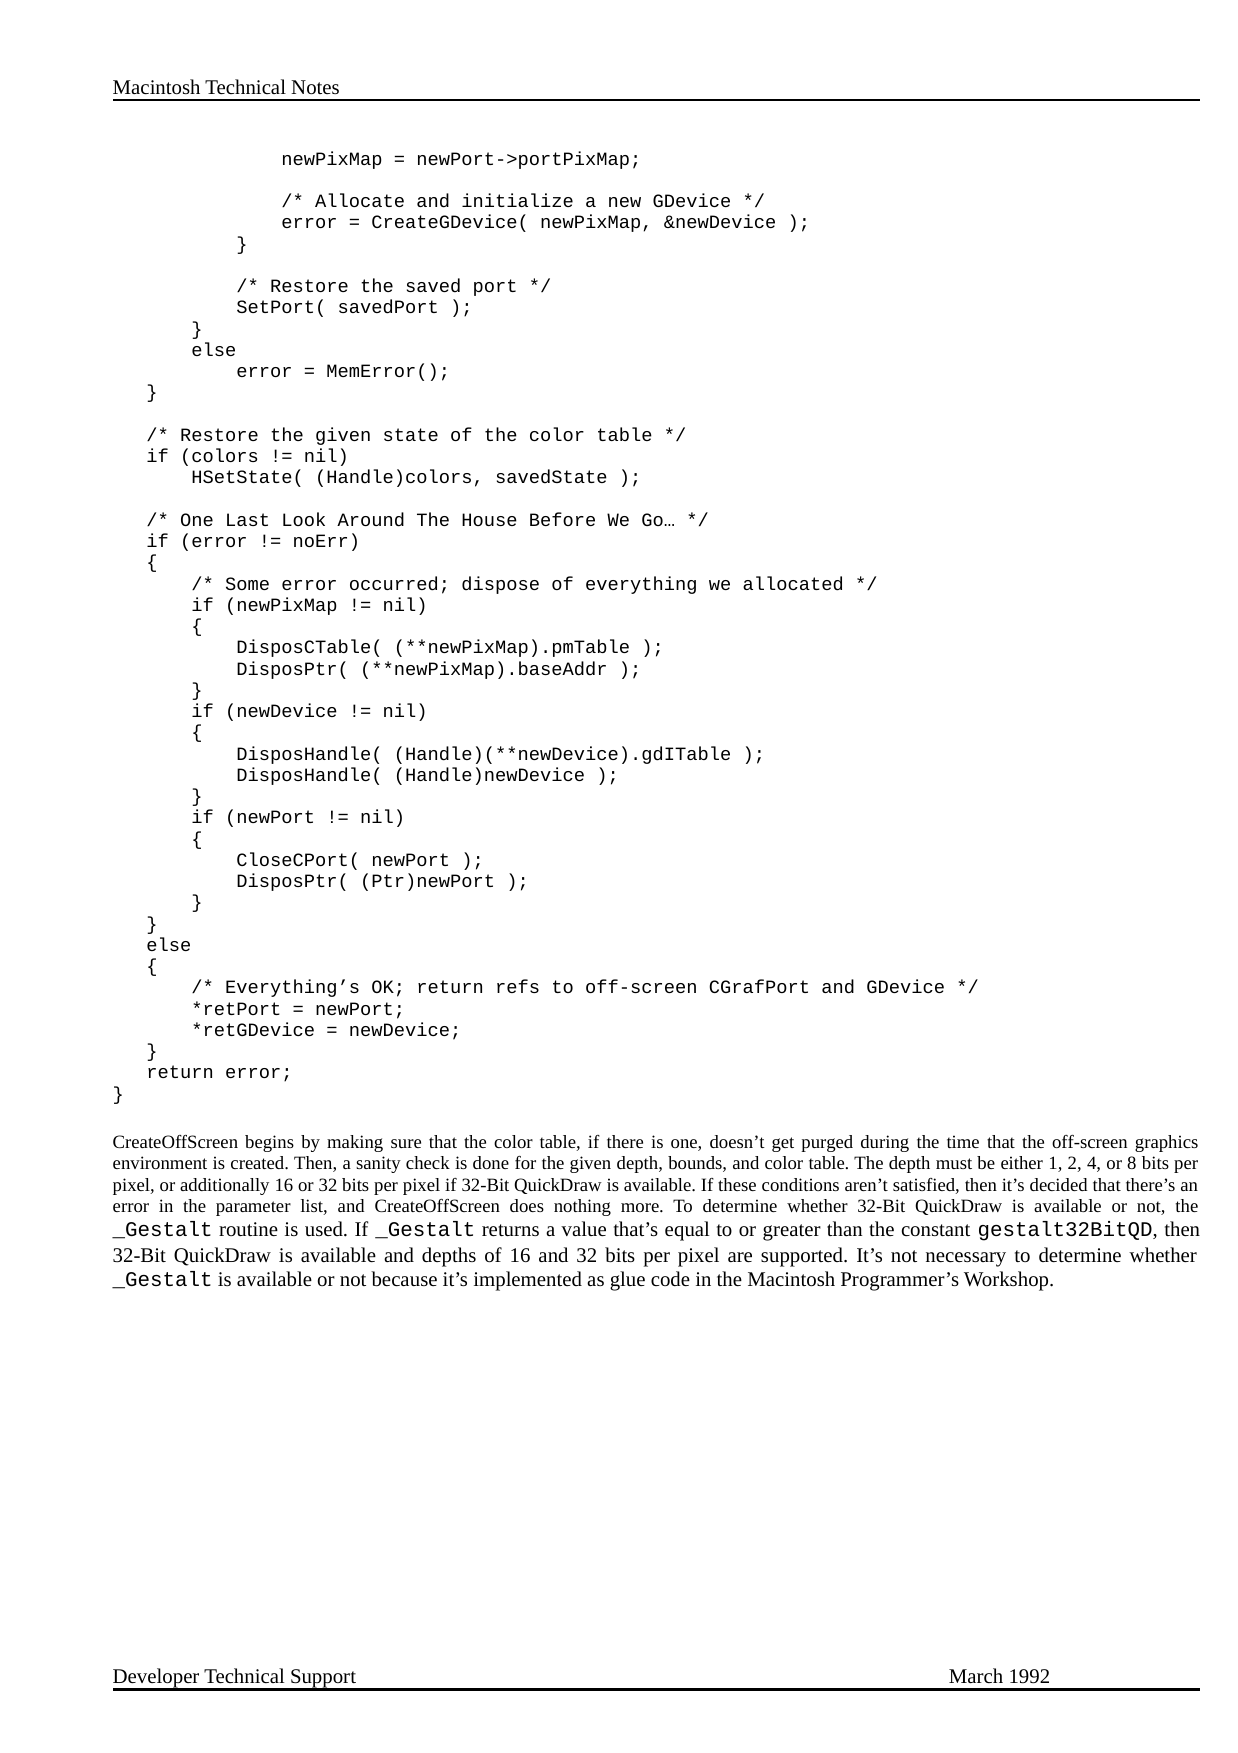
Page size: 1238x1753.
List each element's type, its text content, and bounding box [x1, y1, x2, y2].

text DisposPtr( (**newPixMap).baseAddr ); [112, 659, 1200, 681]
text /* Some error occurred; dispose of everything we allocated */ [112, 574, 1200, 596]
text } [112, 1042, 1200, 1063]
text error = MemError(); [112, 362, 1200, 383]
text CreateOffScreen begins by making sure that the color table, if there is one, doesn’t get purged during the time that the off-screen graphics environment is created. Then, a sanity check is done for the given depth, bounds, and color table. The depth must be either 1, 2, 4, or 8 bits per pixel, or additionally 16 or 32 bits per pixel if 32-Bit QuickDraw is available. If these conditions aren’t satisfied, then it’s decided that there’s an error in the parameter list, and CreateOffScreen does nothing more. To determine whether 32-Bit QuickDraw is available or not, the _Gestalt routine is used. If _Gestalt returns a value that’s equal to or greater than the constant gestalt32BitQD, then 32-Bit QuickDraw is available and depths of 16 and 32 bits per pixel are supported. It’s not necessary to determine whether _Gestalt is available or not because it’s implemented as glue code in the Macintosh Programmer’s Workshop. [112, 1131, 1200, 1292]
text *retPort = newPort; [112, 999, 1200, 1021]
text return error; [112, 1063, 1200, 1084]
text /* Restore the saved port */ [112, 277, 1200, 298]
text /* Restore the given state of the color table */ [112, 426, 1200, 447]
text { [112, 723, 1200, 744]
text } [112, 681, 1200, 702]
text } [112, 319, 1200, 341]
text if (newPixMap != nil) [112, 596, 1200, 617]
text DisposHandle( (Handle)(**newDevice).gdITable ); [112, 744, 1200, 766]
text /* One Last Look Around The House Before We Go… */ [112, 511, 1200, 532]
text } [112, 893, 1200, 914]
text if (colors != nil) [112, 447, 1200, 468]
text } [112, 383, 1200, 404]
text DisposPtr( (Ptr)newPort ); [112, 872, 1200, 893]
text else [112, 341, 1200, 362]
text DisposHandle( (Handle)newDevice ); [112, 766, 1200, 787]
text if (newPort != nil) [112, 808, 1200, 829]
text if (newDevice != nil) [112, 702, 1200, 723]
text error = CreateGDevice( newPixMap, &newDevice ); [112, 213, 1200, 234]
text } [112, 914, 1200, 936]
text { [112, 617, 1200, 638]
text else [112, 936, 1200, 957]
text { [112, 829, 1200, 851]
text DisposCTable( (**newPixMap).pmTable ); [112, 638, 1200, 659]
text newPixMap = newPort->portPixMap; [112, 149, 1200, 171]
text } [112, 787, 1200, 808]
text { [112, 553, 1200, 574]
text /* Allocate and initialize a new GDevice */ [112, 192, 1200, 213]
text SetPort( savedPort ); [112, 298, 1200, 319]
text if (error != noErr) [112, 532, 1200, 553]
text /* Everything’s OK; return refs to off-screen CGrafPort and GDevice */ [112, 978, 1200, 999]
text HSetState( (Handle)colors, savedState ); [112, 468, 1200, 489]
text CloseCPort( newPort ); [112, 851, 1200, 872]
text } [112, 234, 1200, 256]
text { [112, 957, 1200, 978]
text } [112, 1084, 1200, 1106]
text *retGDevice = newDevice; [112, 1021, 1200, 1042]
